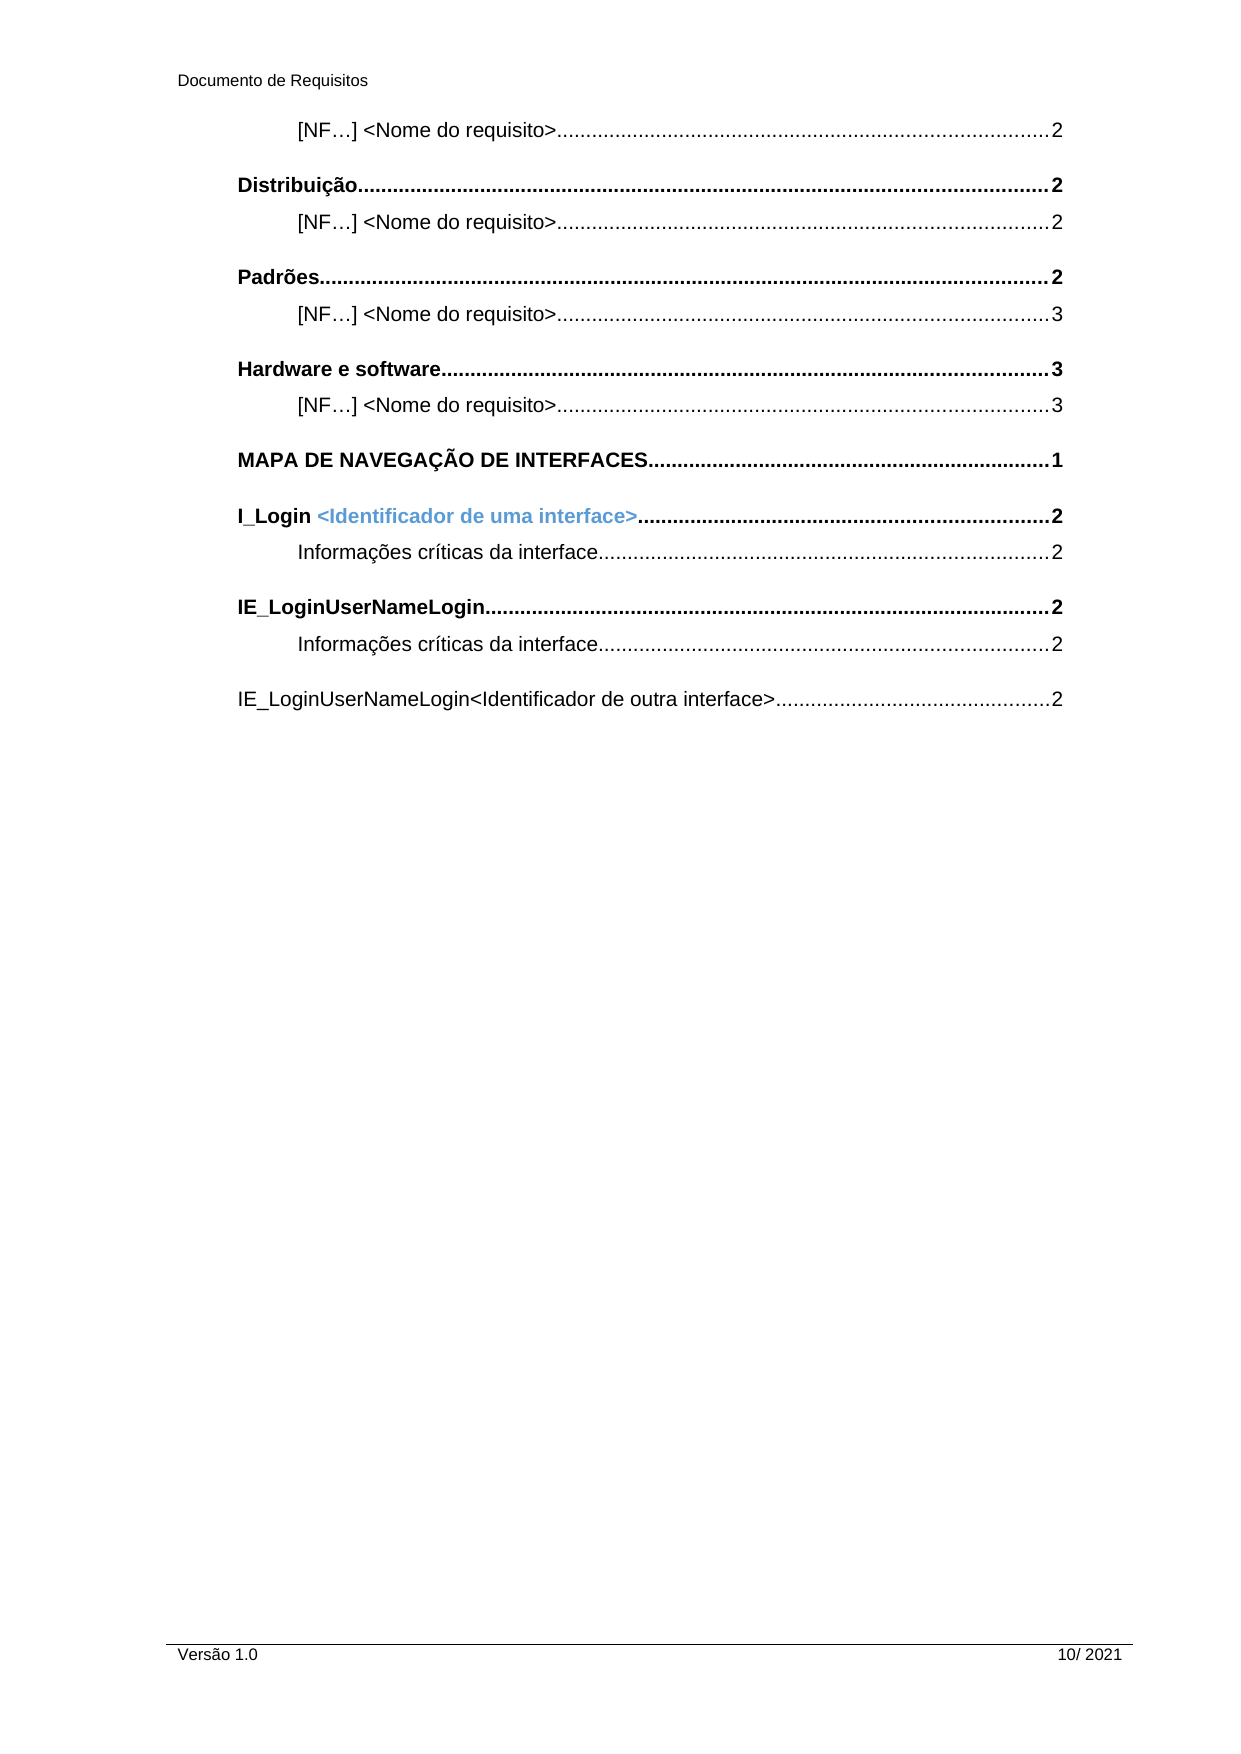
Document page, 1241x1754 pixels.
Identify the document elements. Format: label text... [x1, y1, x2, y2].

text Distribuição 2 [237, 173, 1063, 197]
text [NF…] <Nome do requisito> 3 [297, 393, 1063, 417]
text Padrões 2 [237, 265, 1063, 289]
text Hardware e software 3 [237, 357, 1063, 381]
text [NF…] <Nome do requisito> 2 [297, 118, 1063, 142]
text IE_LoginUserNameLogin 2 [237, 595, 1063, 619]
text [NF…] <Nome do requisito> 2 [297, 210, 1063, 234]
text Informações críticas da interface 2 [297, 540, 1063, 564]
text MAPA DE NAVEGAÇÃO DE INTERFACES 1 [237, 448, 1063, 472]
text [NF…] <Nome do requisito> 3 [297, 301, 1063, 325]
text I_Login <Identificador de uma interface> 2 [237, 503, 1063, 527]
text IE_LoginUserNameLogin<Identificador de outra interface> 2 [237, 687, 1063, 711]
text Informações críticas da interface 2 [297, 632, 1063, 656]
